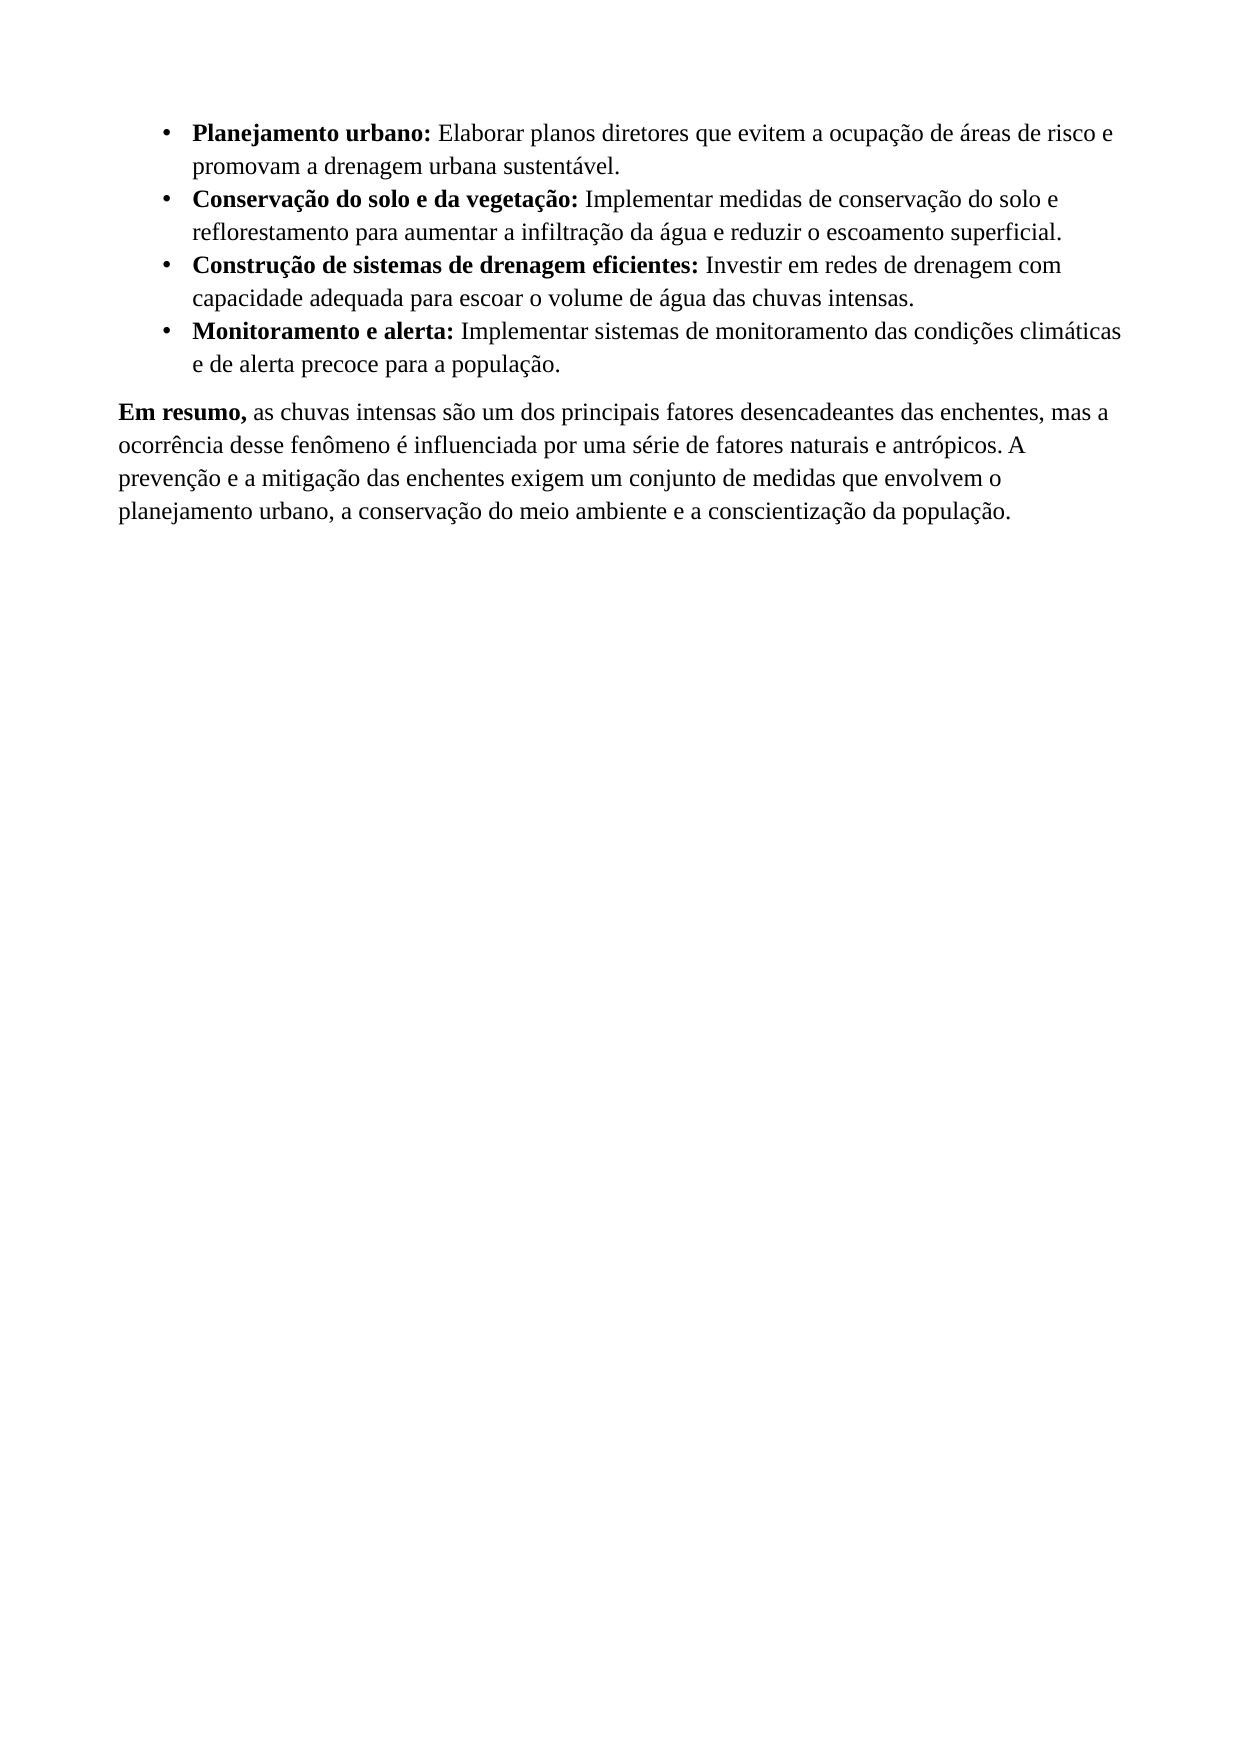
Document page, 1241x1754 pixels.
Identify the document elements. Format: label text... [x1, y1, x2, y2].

text Em resumo, as chuvas intensas são um dos principais fatores desencadeantes das enchentes, mas a ocorrência desse fenômeno é influenciada por uma série de fatores naturais e antrópicos. A prevenção e a mitigação das enchentes exigem um conjunto de medidas que envolvem o planejamento urbano, a conservação do meio ambiente e a conscientização da população. [118, 397, 1122, 525]
list Construção de sistemas de drenagem eficientes: Investir em redes de drenagem com capacidade adequada para escoar o volume de água das chuvas intensas. [162, 250, 1122, 312]
list Conservação do solo e da vegetação: Implementar medidas de conservação do solo e reflorestamento para aumentar a infiltração da água e reduzir o escoamento superficial. [162, 184, 1122, 246]
list Monitoramento e alerta: Implementar sistemas de monitoramento das condições climáticas e de alerta precoce para a população. [162, 316, 1122, 378]
list Planejamento urbano: Elaborar planos diretores que evitem a ocupação de áreas de risco e promovam a drenagem urbana sustentável. [162, 118, 1122, 180]
